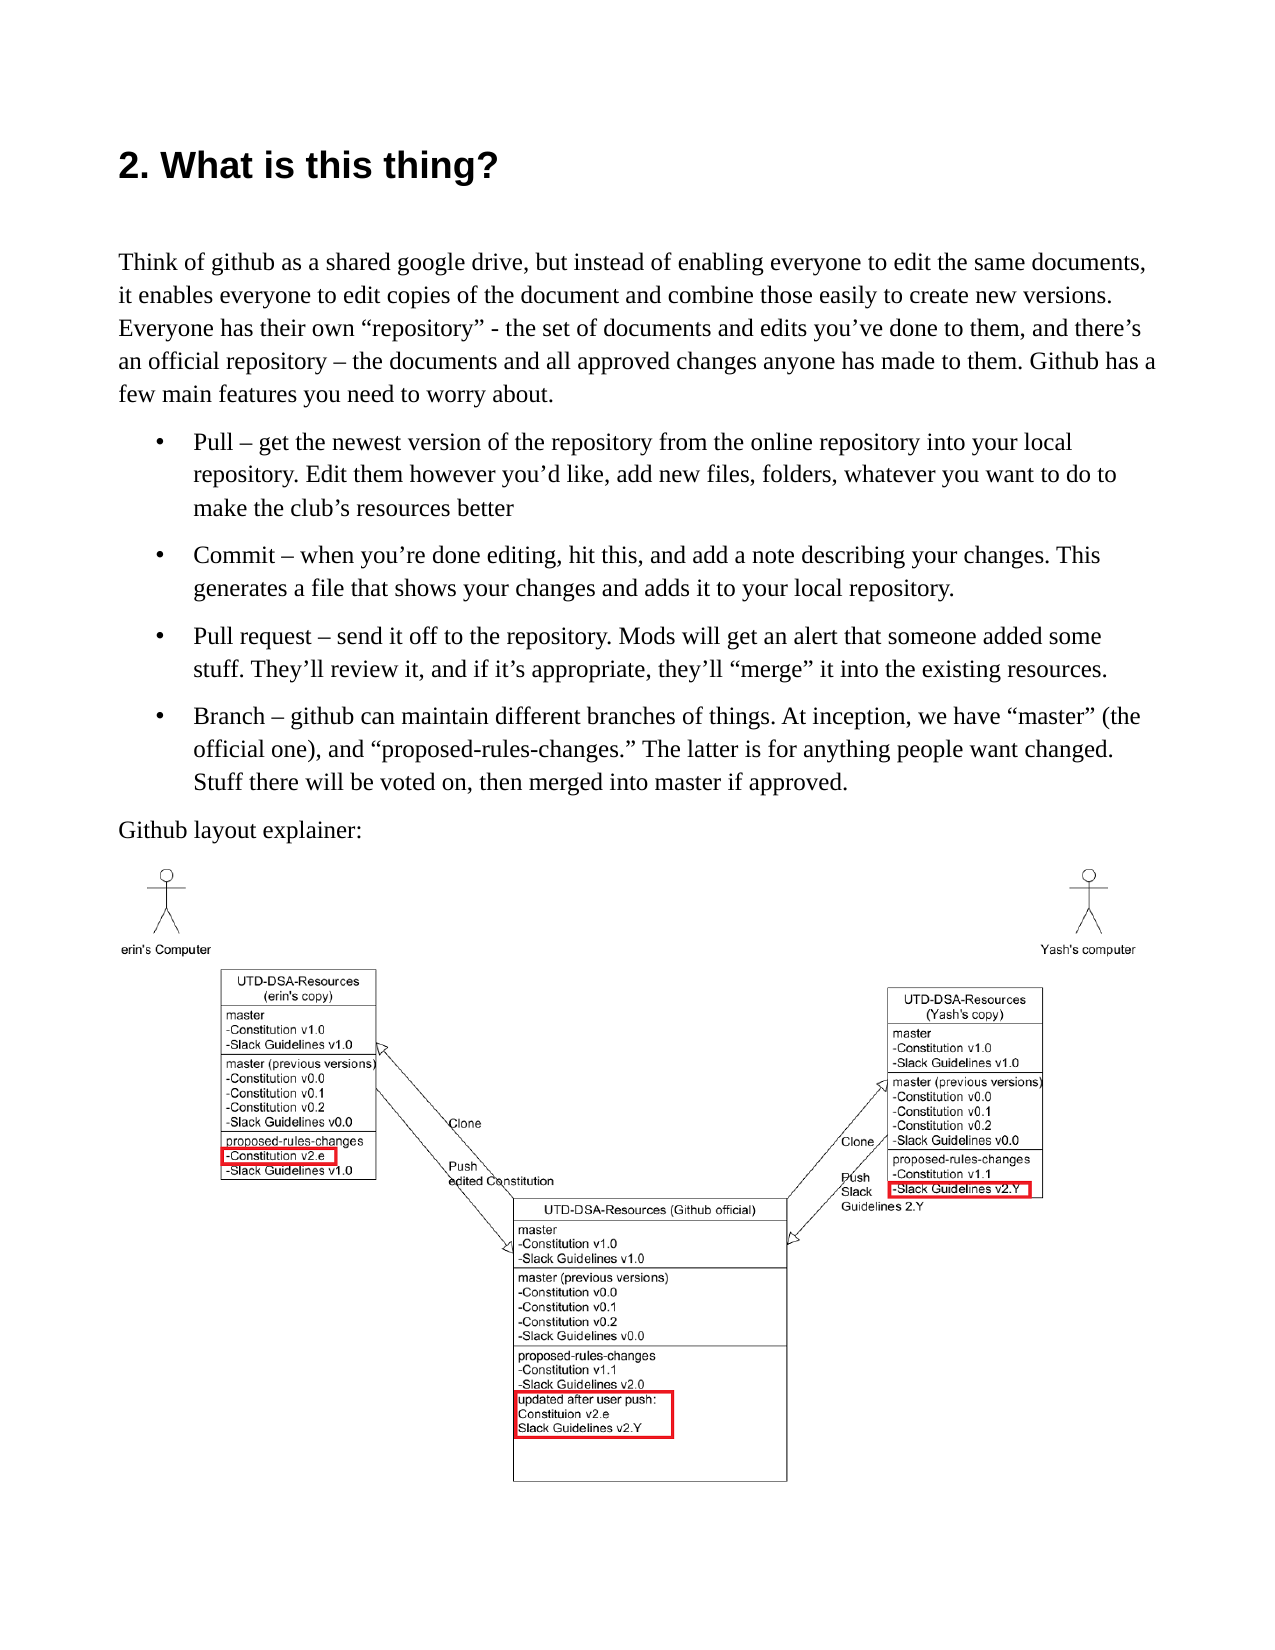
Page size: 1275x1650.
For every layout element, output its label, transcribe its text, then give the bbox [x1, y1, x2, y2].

subtitle 2. What is this thing? [118, 143, 1157, 187]
text Github layout explainer: [118, 815, 1157, 844]
list Branch – github can maintain different branches of things. At inception, we have “master” (the official one), and “proposed-rules-changes.” The latter is for anything people want changed. Stuff there will be voted on, then merged into master if approved. [156, 701, 1157, 796]
list Pull – get the newest version of the repository from the online repository into your local repository. Edit them however you’d like, add new files, folders, whatever you want to do to make the club’s resources better [156, 427, 1157, 521]
list Commit – when you’re done editing, hit this, and add a note describing your changes. This generates a file that shows your changes and adds it to your local repository. [156, 540, 1157, 602]
list Pull request – send it off to the repository. Mods will get an alert that someone added some stuff. They’ll review it, and if it’s appropriate, they’ll “merge” it into the existing resources. [156, 621, 1157, 683]
text Think of github as a shared google drive, but instead of enabling everyone to edit the same documents, it enables everyone to edit copies of the document and combine those easily to create new versions. Everyone has their own “repository” - the set of documents and edits you’ve done to them, and there’s an official repository – the documents and all approved changes anyone has made to them. Github has a few main features you need to worry about. [118, 247, 1157, 408]
picture [118, 862, 1157, 1489]
